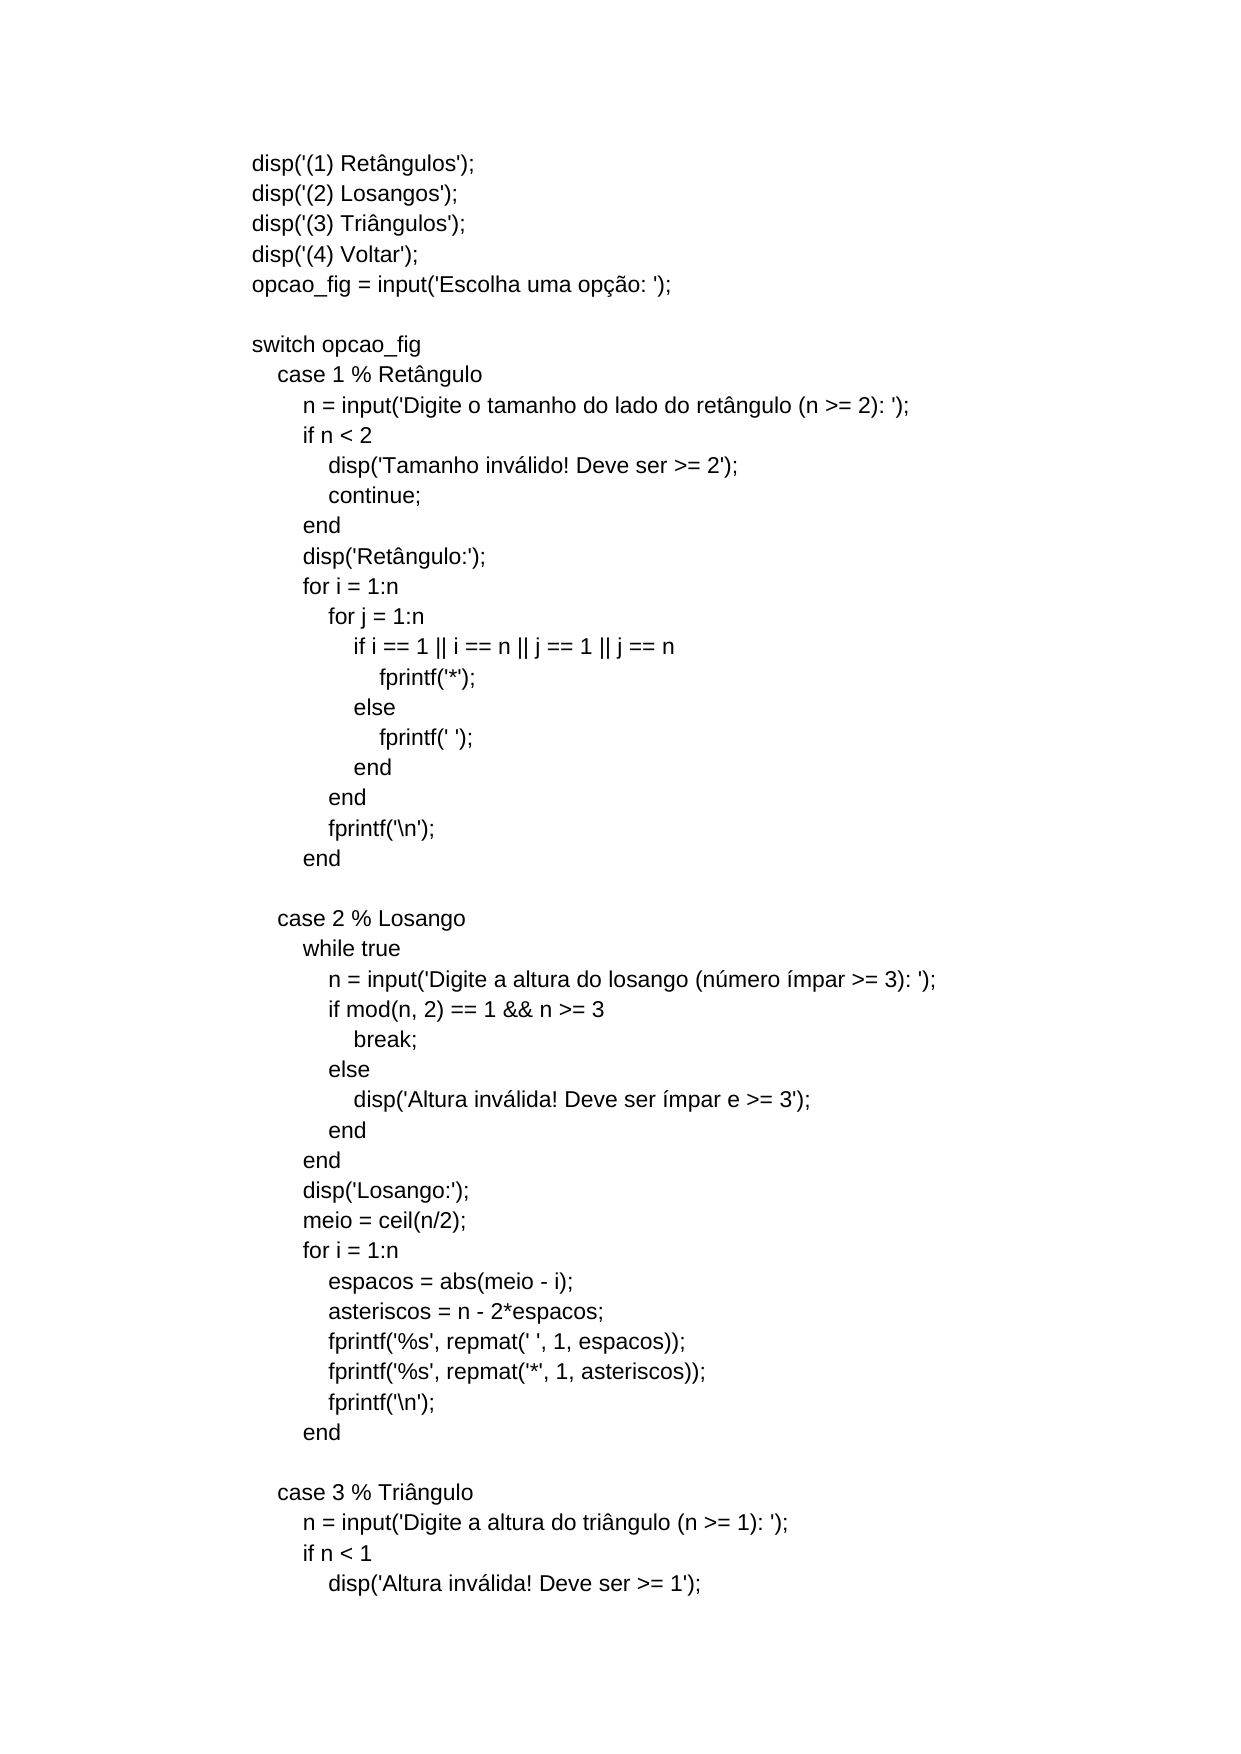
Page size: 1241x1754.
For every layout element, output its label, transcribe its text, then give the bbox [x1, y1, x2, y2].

text espacos = abs(meio - i); [150, 1268, 1090, 1294]
text switch opcao_fig [150, 331, 1090, 358]
text case 2 % Losango [150, 905, 1090, 932]
text if mod(n, 2) == 1 && n >= 3 [150, 996, 1090, 1022]
text end [150, 754, 1090, 781]
text end [150, 1147, 1090, 1173]
text disp('(1) Retângulos'); [150, 150, 1090, 176]
text fprintf(' '); [150, 724, 1090, 750]
text opcao_fig = input('Escolha uma opção: '); [150, 271, 1090, 297]
text if i == 1 || i == n || j == 1 || j == n [150, 633, 1090, 660]
text case 1 % Retângulo [150, 361, 1090, 388]
text fprintf('\n'); [150, 814, 1090, 841]
text for j = 1:n [150, 603, 1090, 629]
text n = input('Digite o tamanho do lado do retângulo (n >= 2): '); [150, 392, 1090, 418]
text fprintf('%s', repmat(' ', 1, espacos)); [150, 1328, 1090, 1354]
text n = input('Digite a altura do triângulo (n >= 1): '); [150, 1509, 1090, 1536]
text disp('(4) Voltar'); [150, 241, 1090, 267]
text disp('Altura inválida! Deve ser >= 1'); [150, 1570, 1090, 1596]
text break; [150, 1026, 1090, 1052]
text asteriscos = n - 2*espacos; [150, 1298, 1090, 1324]
text disp('Altura inválida! Deve ser ímpar e >= 3'); [150, 1086, 1090, 1113]
text for i = 1:n [150, 573, 1090, 599]
text fprintf('\n'); [150, 1388, 1090, 1415]
text end [150, 512, 1090, 539]
text end [150, 784, 1090, 811]
text if n < 1 [150, 1539, 1090, 1566]
text fprintf('%s', repmat('*', 1, asteriscos)); [150, 1358, 1090, 1385]
text end [150, 1419, 1090, 1445]
text else [150, 694, 1090, 720]
text fprintf('*'); [150, 663, 1090, 690]
text else [150, 1056, 1090, 1083]
text disp('Retângulo:'); [150, 543, 1090, 569]
text case 3 % Triângulo [150, 1479, 1090, 1506]
text end [150, 845, 1090, 871]
text disp('Losango:'); [150, 1177, 1090, 1203]
text for i = 1:n [150, 1237, 1090, 1264]
text disp('(2) Losangos'); [150, 180, 1090, 207]
text n = input('Digite a altura do losango (número ímpar >= 3): '); [150, 966, 1090, 992]
text disp('(3) Triângulos'); [150, 210, 1090, 237]
text continue; [150, 482, 1090, 509]
text disp('Tamanho inválido! Deve ser >= 2'); [150, 452, 1090, 478]
text if n < 2 [150, 422, 1090, 448]
text end [150, 1117, 1090, 1143]
text while true [150, 935, 1090, 962]
text meio = ceil(n/2); [150, 1207, 1090, 1234]
